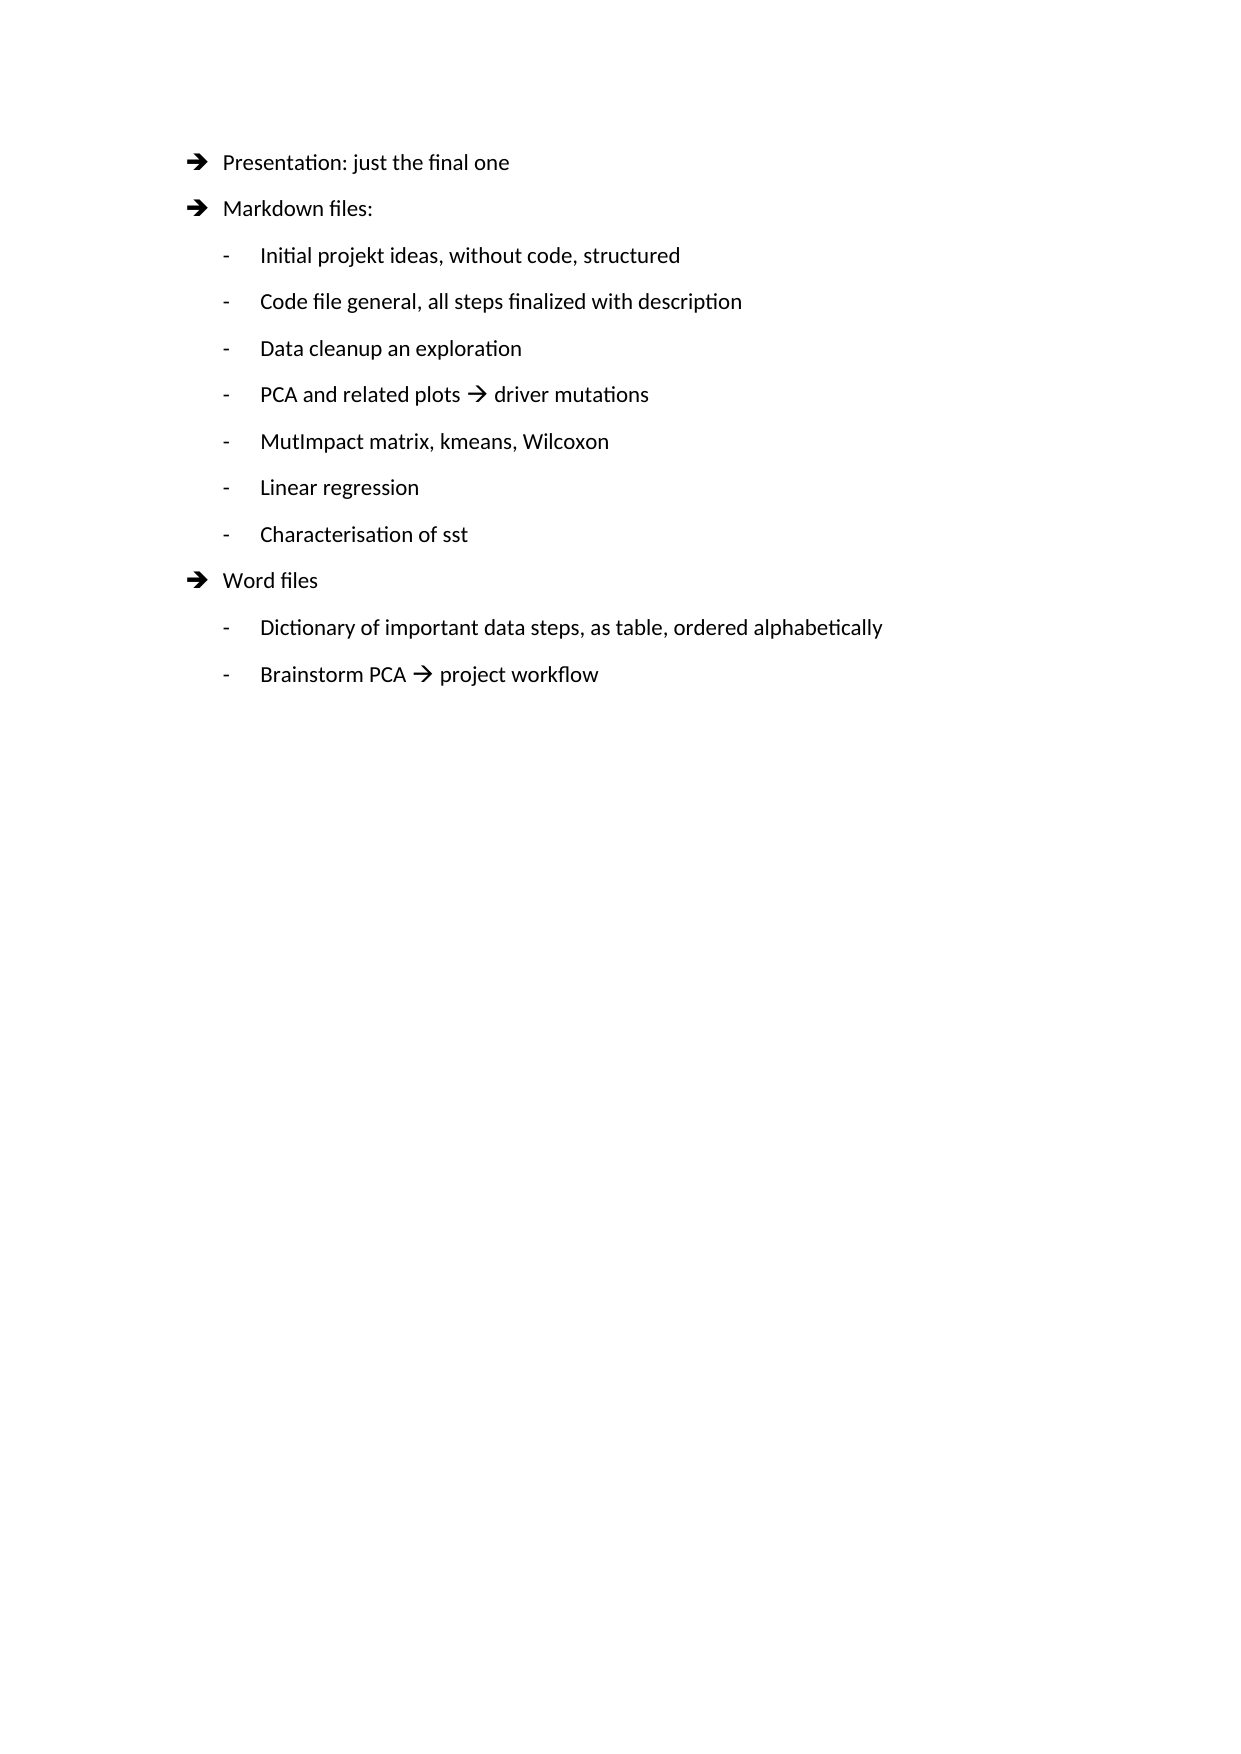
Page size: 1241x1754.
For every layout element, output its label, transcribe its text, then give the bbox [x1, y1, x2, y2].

list PCA and related plots  driver mutations [223, 380, 1093, 408]
list Dictionary of important data steps, as table, ordered alphabetically [223, 613, 1093, 641]
list MutImpact matrix, kmeans, Wilcoxon [223, 427, 1093, 455]
list Brainstorm PCA  project workflow [223, 660, 1093, 688]
list Data cleanup an exploration [223, 334, 1093, 362]
list Initial projekt ideas, without code, structured [223, 241, 1093, 269]
list Characterisation of sst [223, 520, 1093, 548]
list Code file general, all steps finalized with description [223, 287, 1093, 315]
list Word files [185, 567, 1093, 595]
list Presentation: just the final one [185, 148, 1093, 176]
list Linear regression [223, 473, 1093, 502]
list Markdown files: [185, 194, 1093, 222]
